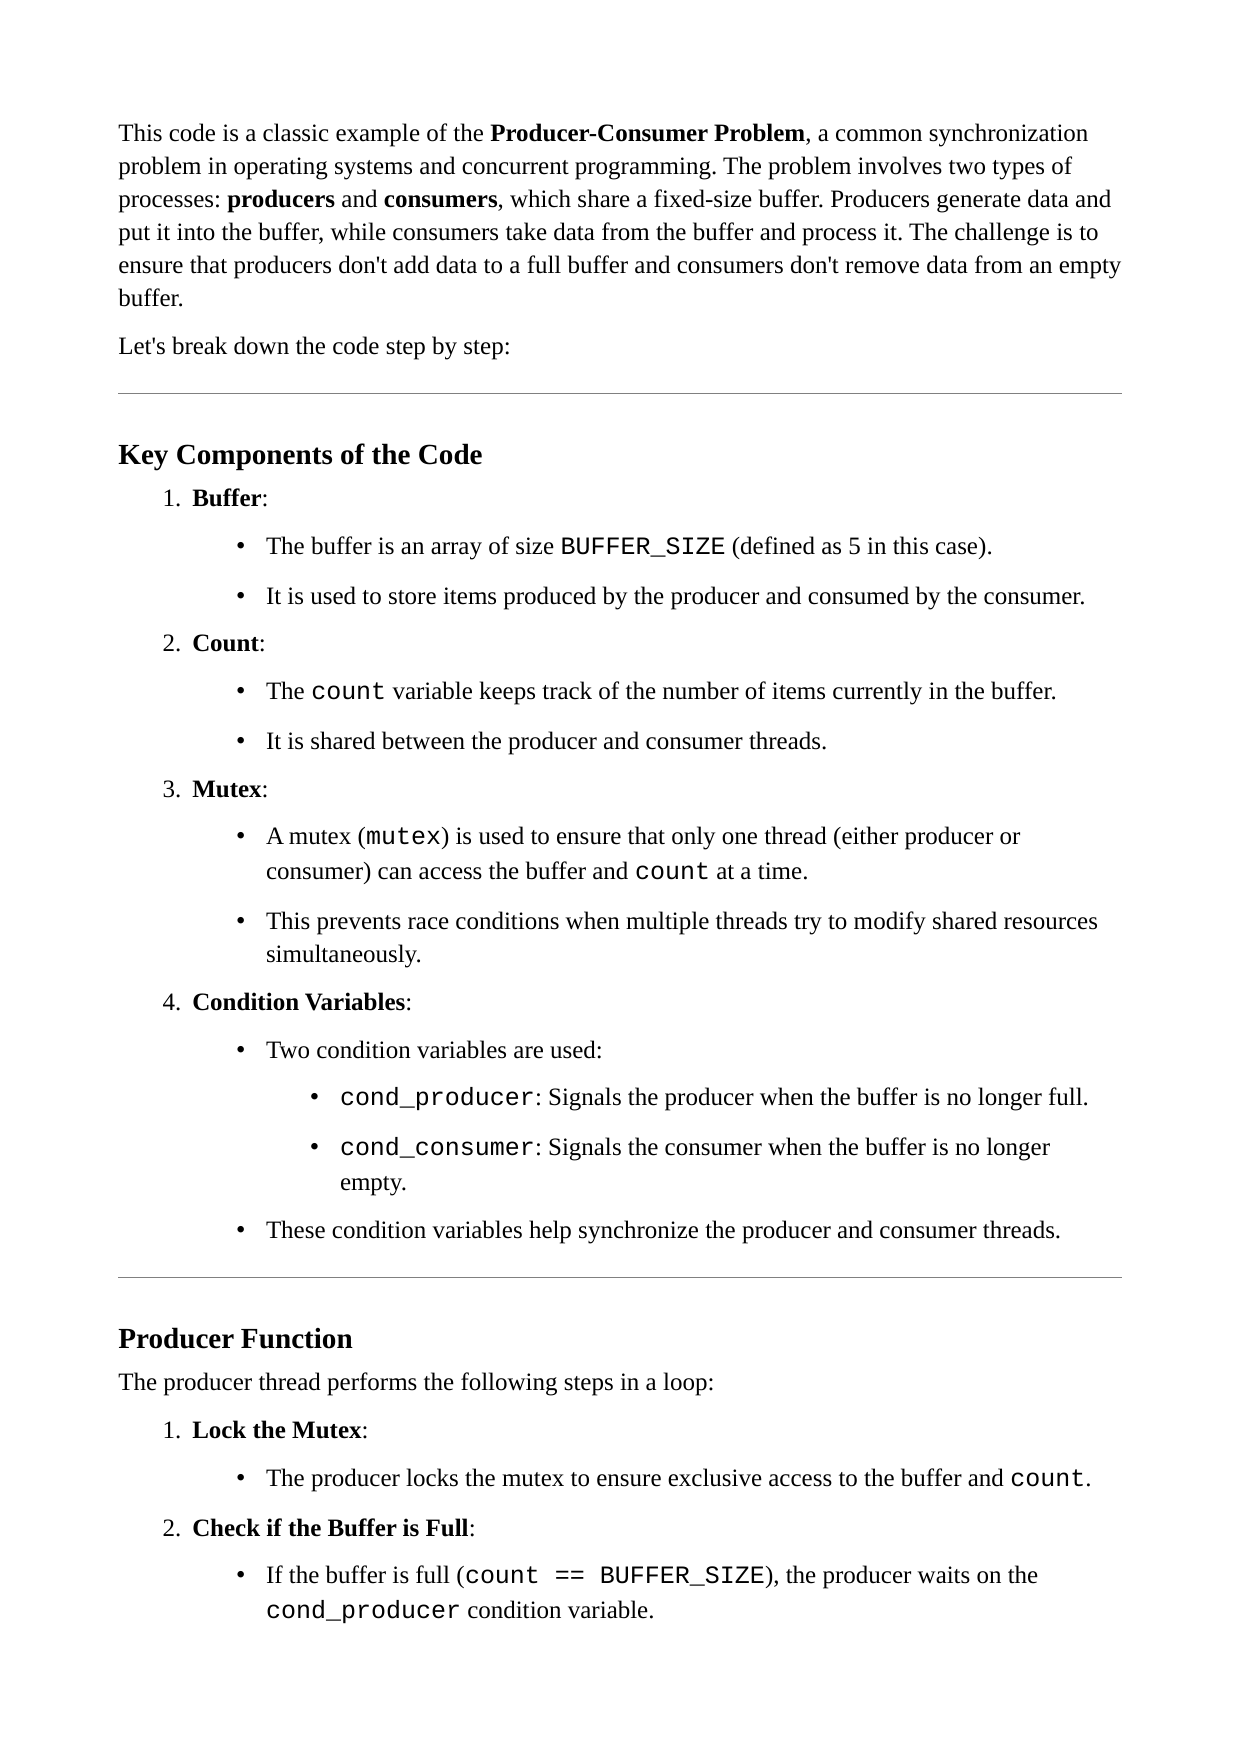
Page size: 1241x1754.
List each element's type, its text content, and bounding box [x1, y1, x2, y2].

list Two condition variables are used: [236, 1035, 1122, 1063]
list If the buffer is full (count == BUFFER_SIZE), the producer waits on the cond_producer condition variable. [236, 1560, 1122, 1626]
list A mutex (mutex) is used to ensure that only one thread (either producer or consumer) can access the buffer and count at a time. [236, 821, 1122, 887]
text Let's break down the code step by step: [118, 331, 1122, 359]
list The producer locks the mutex to ensure exclusive access to the buffer and count. [236, 1463, 1122, 1493]
list Check if the Buffer is Full: [162, 1513, 1122, 1541]
text This code is a classic example of the Producer-Consumer Problem, a common synchronization problem in operating systems and concurrent programming. The problem involves two types of processes: producers and consumers, which share a fixed-size buffer. Producers generate data and put it into the buffer, while consumers take data from the buffer and process it. The challenge is to ensure that producers don't add data to a full buffer and consumers don't remove data from an empty buffer. [118, 118, 1122, 312]
list These condition variables help synchronize the producer and consumer threads. [236, 1215, 1122, 1244]
subtitle Producer Function [118, 1321, 1122, 1355]
list cond_consumer: Signals the consumer when the buffer is no longer empty. [310, 1132, 1122, 1196]
text The producer thread performs the following steps in a loop: [118, 1367, 1122, 1396]
list This prevents race conditions when multiple threads try to modify shared resources simultaneously. [236, 906, 1122, 968]
list Count: [162, 628, 1122, 657]
list The buffer is an array of size BUFFER_SIZE (defined as 5 in this case). [236, 531, 1122, 562]
list cond_producer: Signals the producer when the buffer is no longer full. [310, 1082, 1122, 1113]
list Mutex: [162, 774, 1122, 802]
list Buffer: [162, 483, 1122, 512]
list Condition Variables: [162, 987, 1122, 1016]
subtitle Key Components of the Code [118, 437, 1122, 471]
list Lock the Mutex: [162, 1415, 1122, 1444]
list It is shared between the producer and consumer threads. [236, 726, 1122, 755]
list It is used to store items produced by the producer and consumed by the consumer. [236, 581, 1122, 610]
list The count variable keeps track of the number of items currently in the buffer. [236, 676, 1122, 707]
